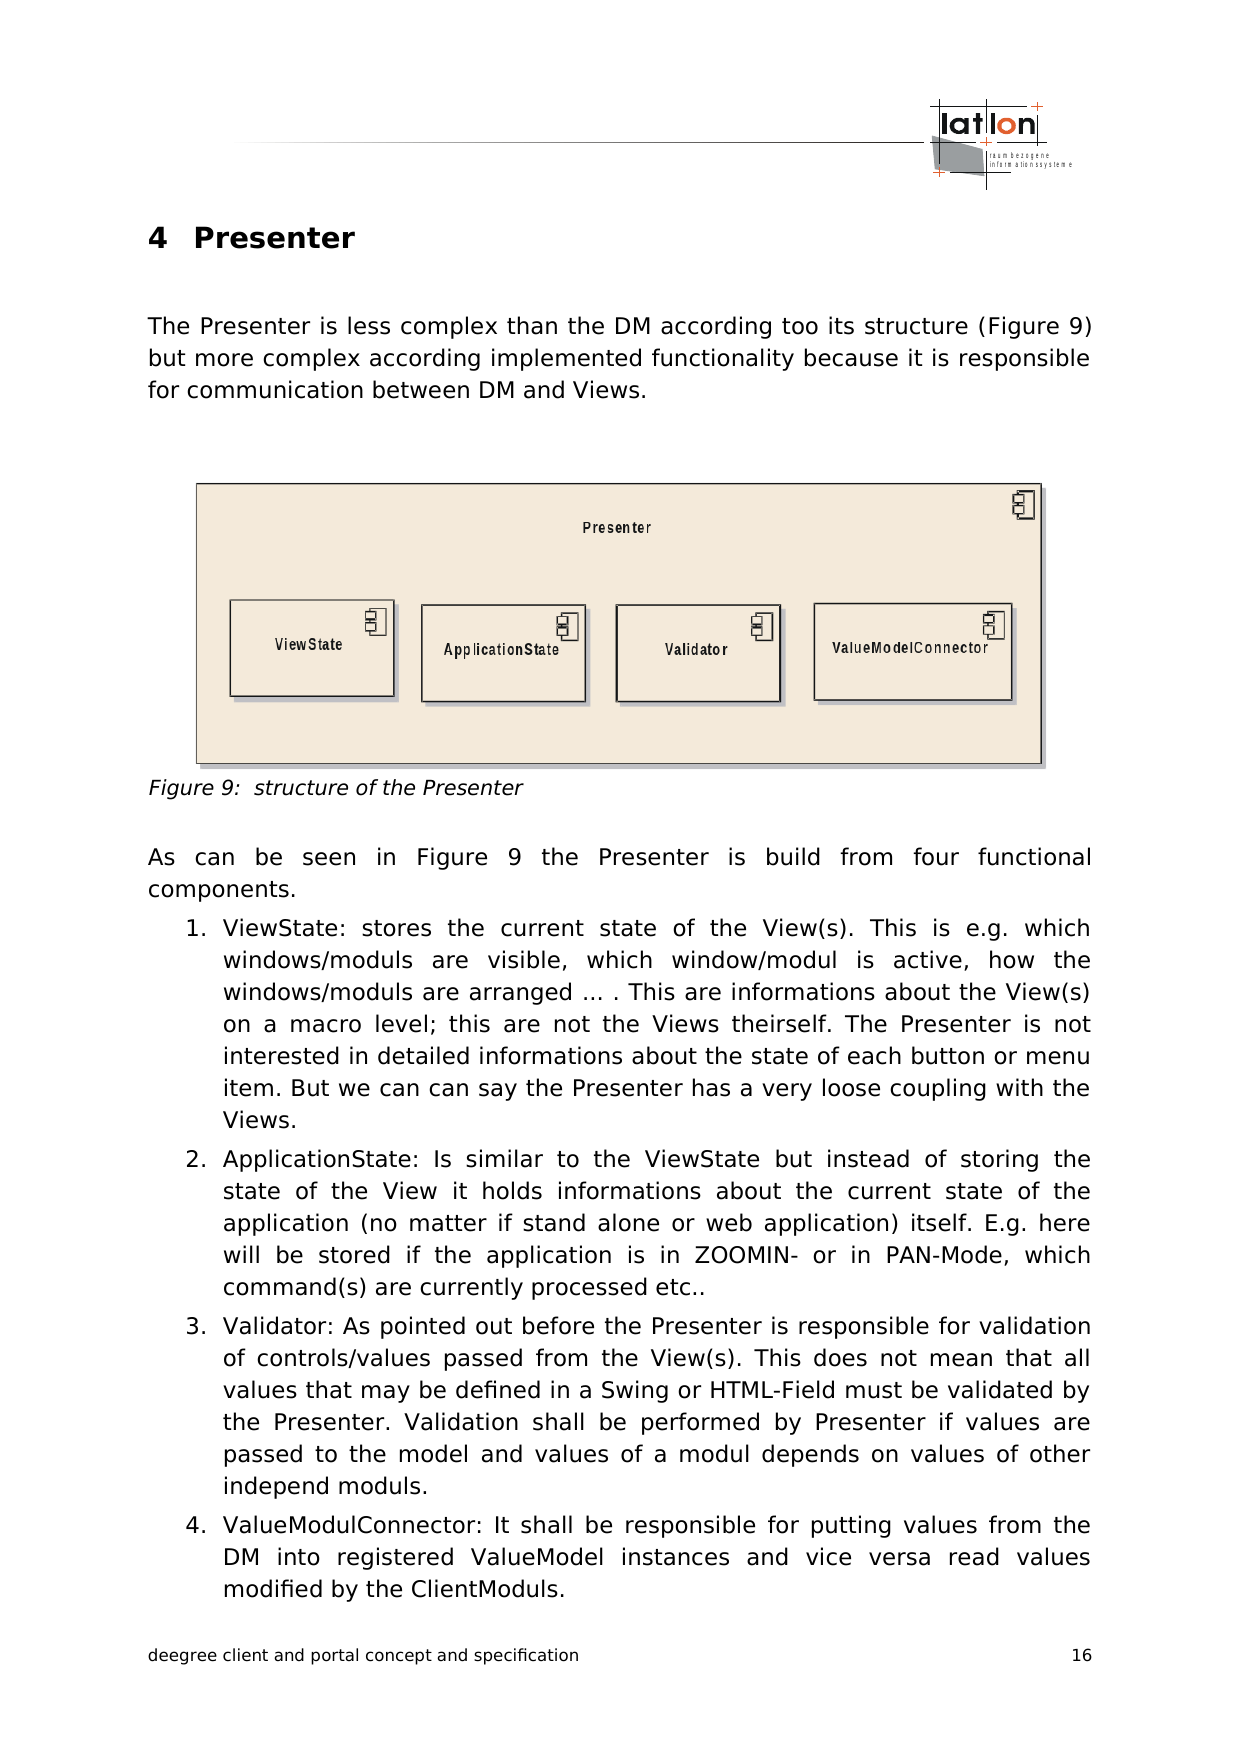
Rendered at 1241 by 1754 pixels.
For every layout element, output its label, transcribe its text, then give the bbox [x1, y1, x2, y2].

text Figure 9: structure of the Presenter [149, 503, 1091, 801]
list ValueModulConnector: It shall be responsible for putting values from the DM into registered ValueModel instances and vice versa read values modified by the ClientModuls. [185, 1512, 1092, 1603]
list Validator: As pointed out before the Presenter is responsible for validation of controls/values passed from the View(s). This does not mean that all values that may be defined in a Swing or HTML-Field must be validated by the Presenter. Validation shall be performed by Presenter if values are passed to the model and values of a modul depends on values of other independ moduls. [185, 1313, 1092, 1500]
list ViewState: stores the current state of the View(s). This is e.g. which windows/moduls are visible, which window/modul is active, how the windows/moduls are arranged ... . This are informations about the View(s) on a macro level; this are not the Views theirself. The Presenter is not interested in detailed informations about the state of each button or menu item. But we can can say the Presenter has a very loose coupling with the Views. [185, 915, 1092, 1134]
subtitle Presenter [148, 221, 1092, 256]
text The Presenter is less complex than the DM according too its structure (Figure 9) but more complex according implemented functionality because it is responsible for communication between DM and Views. [148, 313, 1092, 404]
list ApplicationState: Is similar to the ViewState but instead of storing the state of the View it holds informations about the current state of the application (no matter if stand alone or web application) itself. E.g. here will be stored if the application is in ZOOMIN- or in PAN-Mode, which command(s) are currently processed etc.. [185, 1146, 1092, 1301]
text As can be seen in Figure 9 the Presenter is build from four functional components. [148, 844, 1092, 903]
